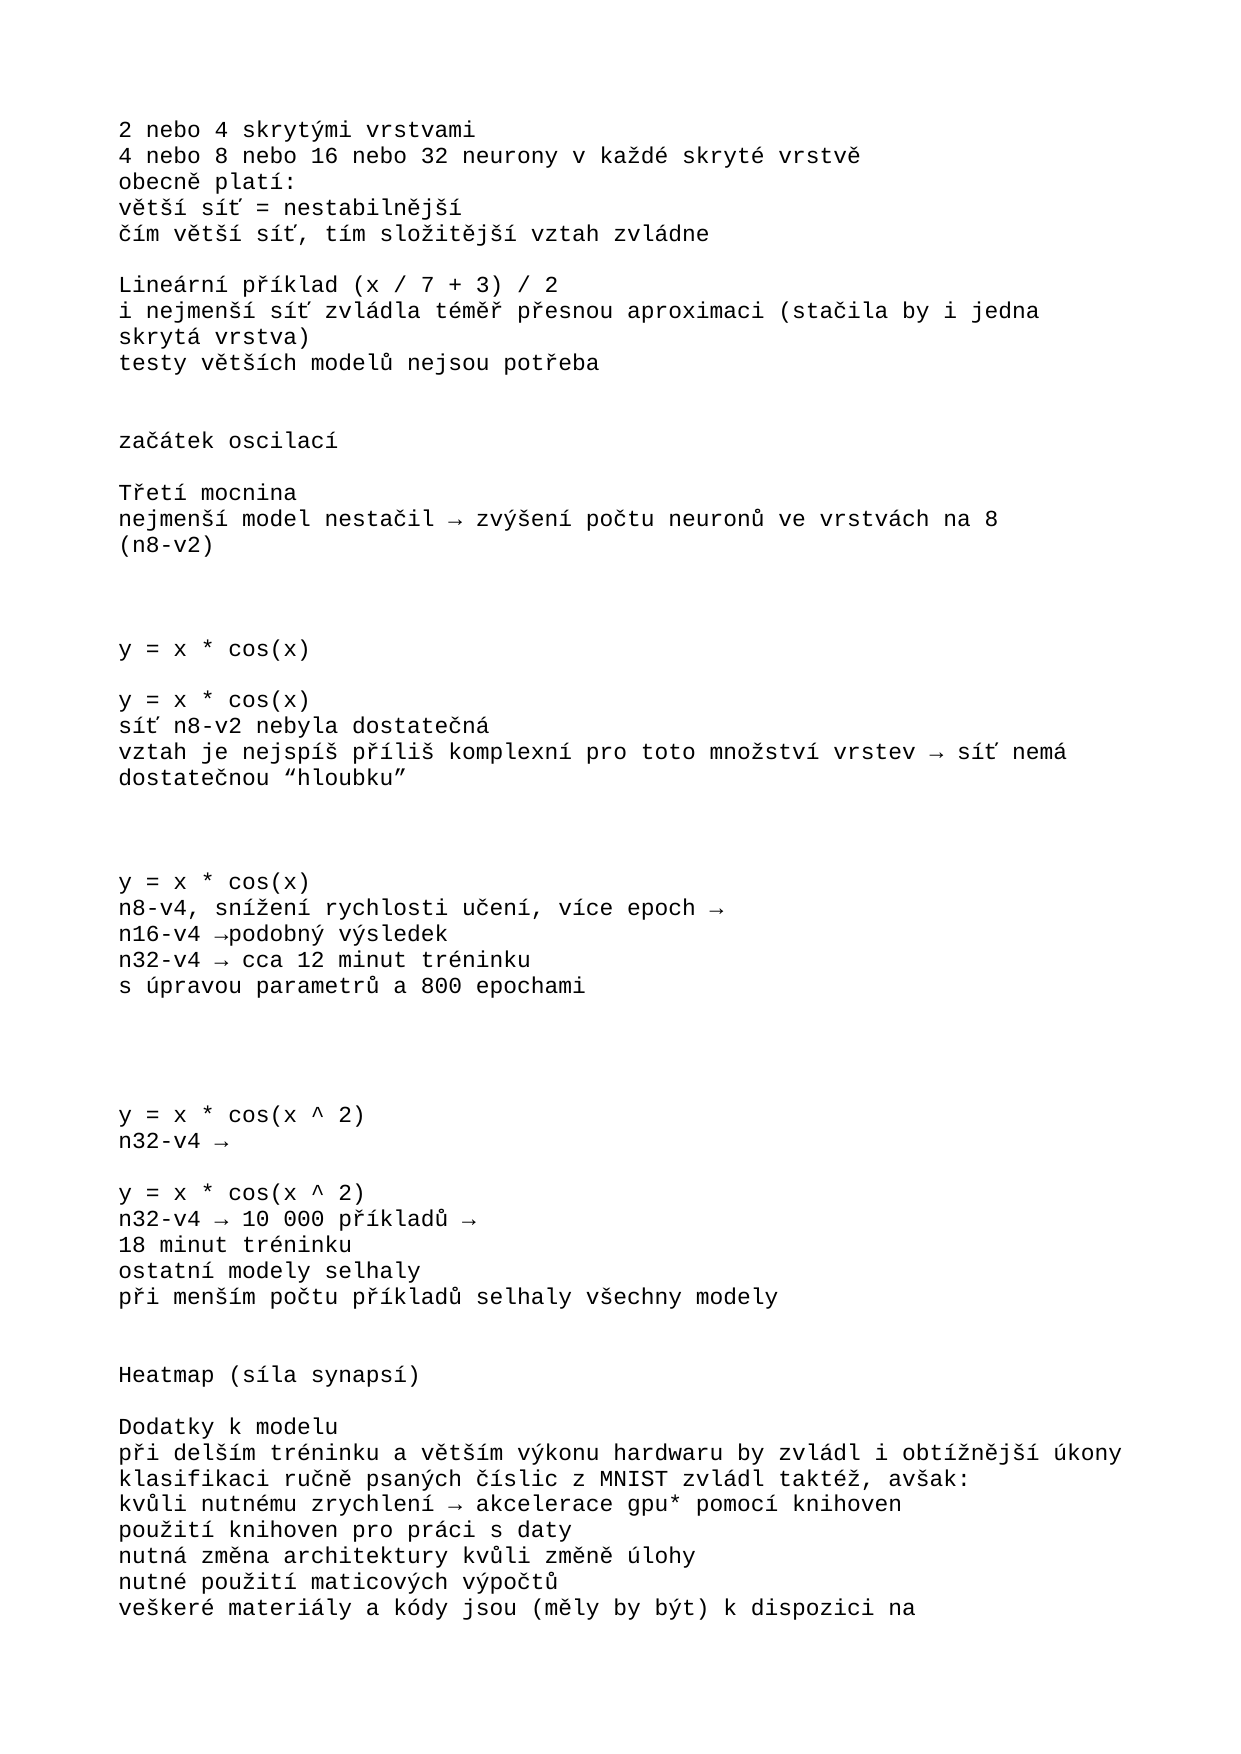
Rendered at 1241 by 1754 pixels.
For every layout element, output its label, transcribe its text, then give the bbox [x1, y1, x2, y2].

text y = x * cos(x) [118, 637, 1122, 663]
text 4 nebo 8 nebo 16 nebo 32 neurony v každé skryté vrstvě [118, 144, 1122, 170]
text Třetí mocnina [118, 481, 1122, 507]
text ostatní modely selhaly [118, 1259, 1122, 1285]
text použití knihoven pro práci s daty [118, 1519, 1122, 1545]
text n16-v4 →podobný výsledek [118, 922, 1122, 948]
text při delším tréninku a větším výkonu hardwaru by zvládl i obtížnější úkony [118, 1441, 1122, 1467]
text n32-v4 → cca 12 minut tréninku [118, 948, 1122, 974]
text Dodatky k modelu [118, 1415, 1122, 1441]
text začátek oscilací [118, 429, 1122, 455]
text nutné použití maticových výpočtů [118, 1571, 1122, 1597]
text klasifikaci ručně psaných číslic z MNIST zvládl taktéž, avšak: [118, 1467, 1122, 1493]
text veškeré materiály a kódy jsou (měly by být) k dispozici na [118, 1597, 1122, 1622]
text Heatmap (síla synapsí) [118, 1363, 1122, 1389]
text y = x * cos(x) [118, 870, 1122, 896]
text (n8-v2) [118, 533, 1122, 559]
text čím větší síť, tím složitější vztah zvládne [118, 222, 1122, 248]
text y = x * cos(x) [118, 689, 1122, 715]
text n32-v4 → 10 000 příkladů → [118, 1207, 1122, 1233]
text větší síť = nestabilnější [118, 196, 1122, 222]
text obecně platí: [118, 170, 1122, 196]
text s úpravou parametrů a 800 epochami [118, 974, 1122, 1000]
text 18 minut tréninku [118, 1233, 1122, 1259]
text i nejmenší síť zvládla téměř přesnou aproximaci (stačila by i jedna skrytá vrstva) [118, 300, 1122, 352]
text Lineární příklad (x / 7 + 3) / 2 [118, 274, 1122, 300]
text nejmenší model nestačil → zvýšení počtu neuronů ve vrstvách na 8 [118, 507, 1122, 533]
text síť n8-v2 nebyla dostatečná [118, 715, 1122, 741]
text n8-v4, snížení rychlosti učení, více epoch → [118, 896, 1122, 922]
text n32-v4 → [118, 1130, 1122, 1156]
text kvůli nutnému zrychlení → akcelerace gpu* pomocí knihoven [118, 1493, 1122, 1519]
text testy větších modelů nejsou potřeba [118, 352, 1122, 377]
text y = x * cos(x ^ 2) [118, 1104, 1122, 1130]
text nutná změna architektury kvůli změně úlohy [118, 1545, 1122, 1571]
text y = x * cos(x ^ 2) [118, 1182, 1122, 1207]
text 2 nebo 4 skrytými vrstvami [118, 118, 1122, 144]
text při menším počtu příkladů selhaly všechny modely [118, 1285, 1122, 1311]
text vztah je nejspíš příliš komplexní pro toto množství vrstev → síť nemá dostatečnou “hloubku” [118, 741, 1122, 792]
